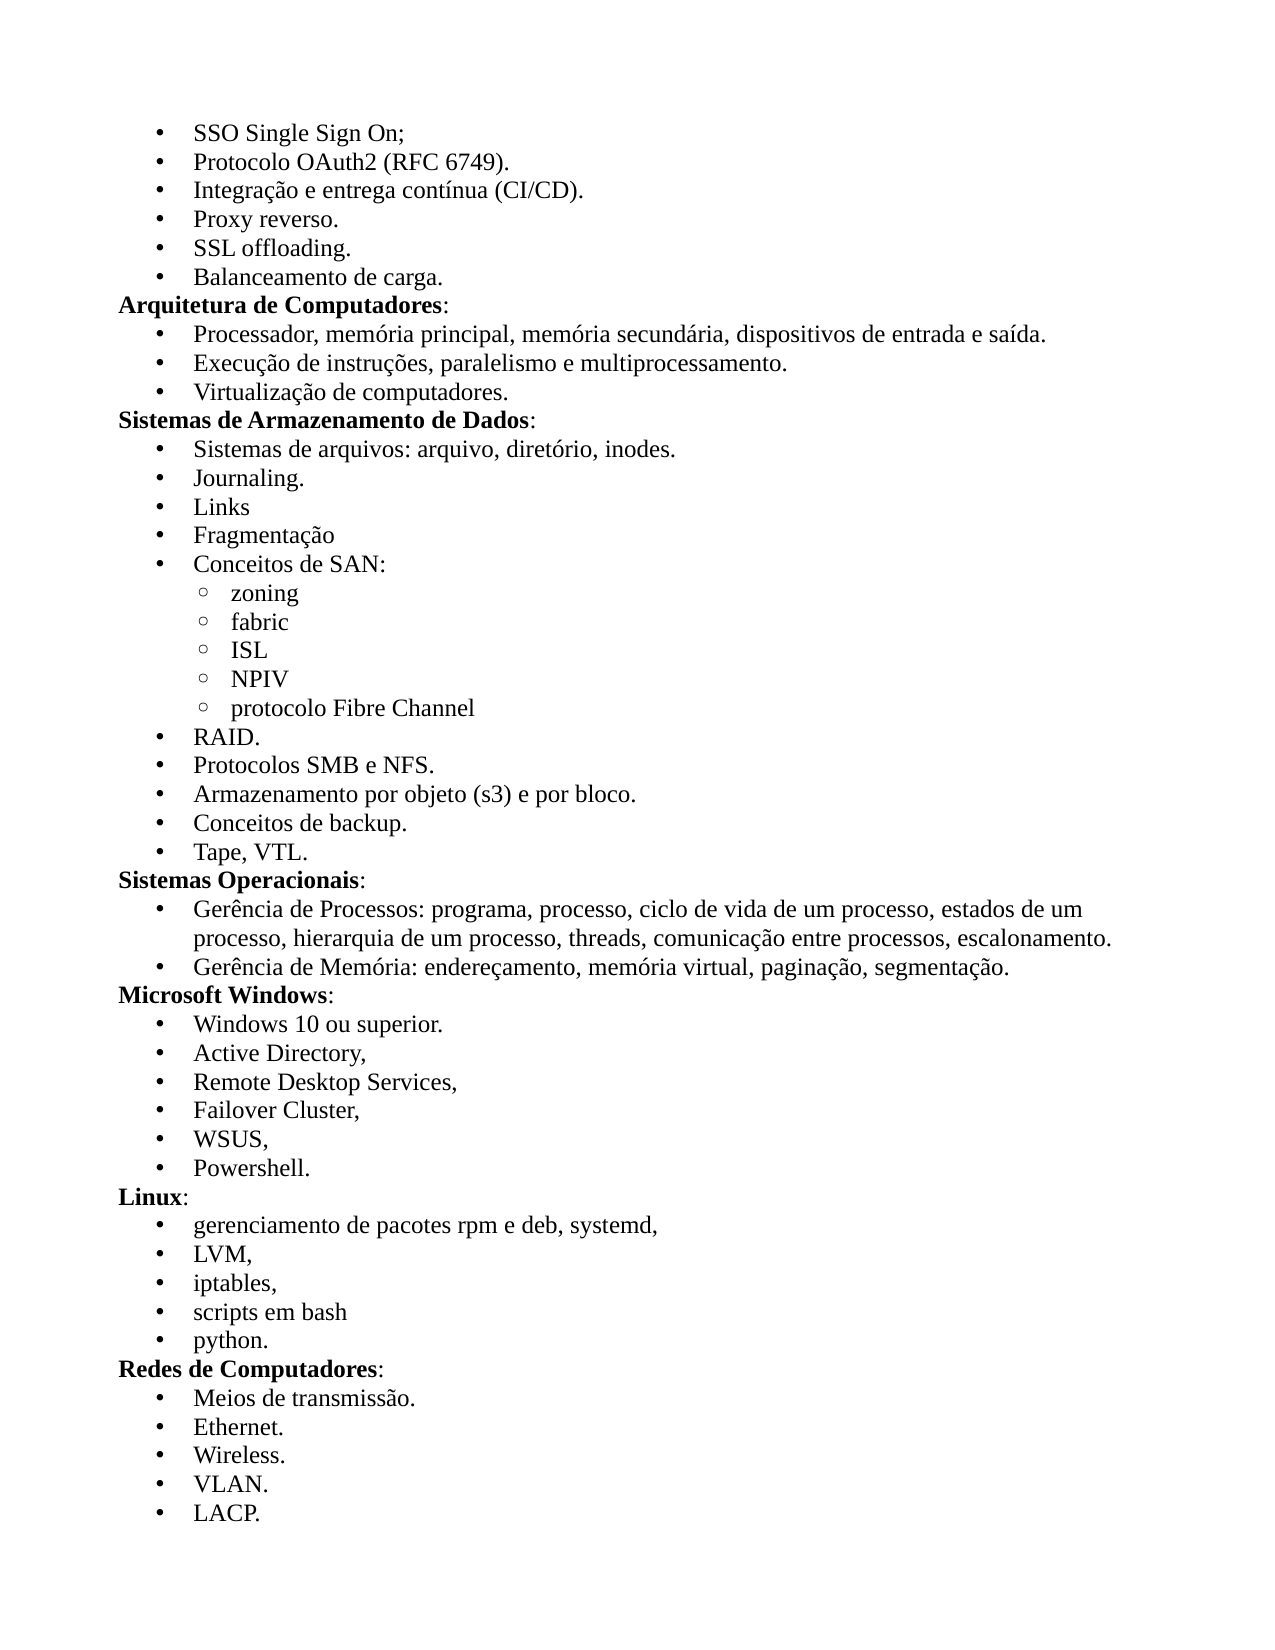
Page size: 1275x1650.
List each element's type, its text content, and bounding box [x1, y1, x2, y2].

list Tape, VTL. [156, 837, 1157, 866]
list Conceitos de backup. [156, 808, 1157, 837]
text Arquitetura de Computadores: [118, 291, 1157, 319]
list Remote Desktop Services, [156, 1067, 1157, 1096]
list Ethernet. [156, 1412, 1157, 1441]
list Journaling. [156, 463, 1157, 492]
list Wireless. [156, 1441, 1157, 1469]
list NPIV [193, 664, 1157, 693]
list Execução de instruções, paralelismo e multiprocessamento. [156, 348, 1157, 377]
list gerenciamento de pacotes rpm e deb, systemd, [156, 1211, 1157, 1239]
list ISL [193, 636, 1157, 664]
list Sistemas de arquivos: arquivo, diretório, inodes. [156, 434, 1157, 463]
list iptables, [156, 1268, 1157, 1297]
list fabric [193, 607, 1157, 636]
list Failover Cluster, [156, 1096, 1157, 1124]
list WSUS, [156, 1124, 1157, 1153]
list Proxy reverso. [156, 204, 1157, 233]
list Virtualização de computadores. [156, 377, 1157, 406]
list Protocolos SMB e NFS. [156, 751, 1157, 779]
list Meios de transmissão. [156, 1383, 1157, 1412]
list RAID. [156, 722, 1157, 751]
list SSO Single Sign On; [156, 118, 1157, 147]
list Armazenamento por objeto (s3) e por bloco. [156, 779, 1157, 808]
list LVM, [156, 1239, 1157, 1268]
list Gerência de Memória: endereçamento, memória virtual, paginação, segmentação. [156, 952, 1157, 981]
list zoning [193, 578, 1157, 607]
list Windows 10 ou superior. [156, 1009, 1157, 1038]
list Processador, memória principal, memória secundária, dispositivos de entrada e saída. [156, 319, 1157, 348]
list Balanceamento de carga. [156, 262, 1157, 291]
list scripts em bash [156, 1297, 1157, 1326]
list Fragmentação [156, 521, 1157, 549]
list Protocolo OAuth2 (RFC 6749). [156, 147, 1157, 176]
list LACP. [156, 1498, 1157, 1527]
list Links [156, 492, 1157, 521]
list Conceitos de SAN: [156, 549, 1157, 578]
list python. [156, 1326, 1157, 1354]
list Gerência de Processos: programa, processo, ciclo de vida de um processo, estados de um processo, hierarquia de um processo, threads, comunicação entre processos, escalonamento. [156, 894, 1157, 952]
list Powershell. [156, 1153, 1157, 1182]
list protocolo Fibre Channel [193, 693, 1157, 722]
list Integração e entrega contínua (CI/CD). [156, 176, 1157, 204]
text Redes de Computadores: [118, 1354, 1157, 1383]
text Microsoft Windows: [118, 981, 1157, 1009]
text Linux: [118, 1182, 1157, 1211]
list VLAN. [156, 1469, 1157, 1498]
list SSL offloading. [156, 233, 1157, 262]
list Active Directory, [156, 1038, 1157, 1067]
text Sistemas de Armazenamento de Dados: [118, 406, 1157, 434]
text Sistemas Operacionais: [118, 866, 1157, 894]
